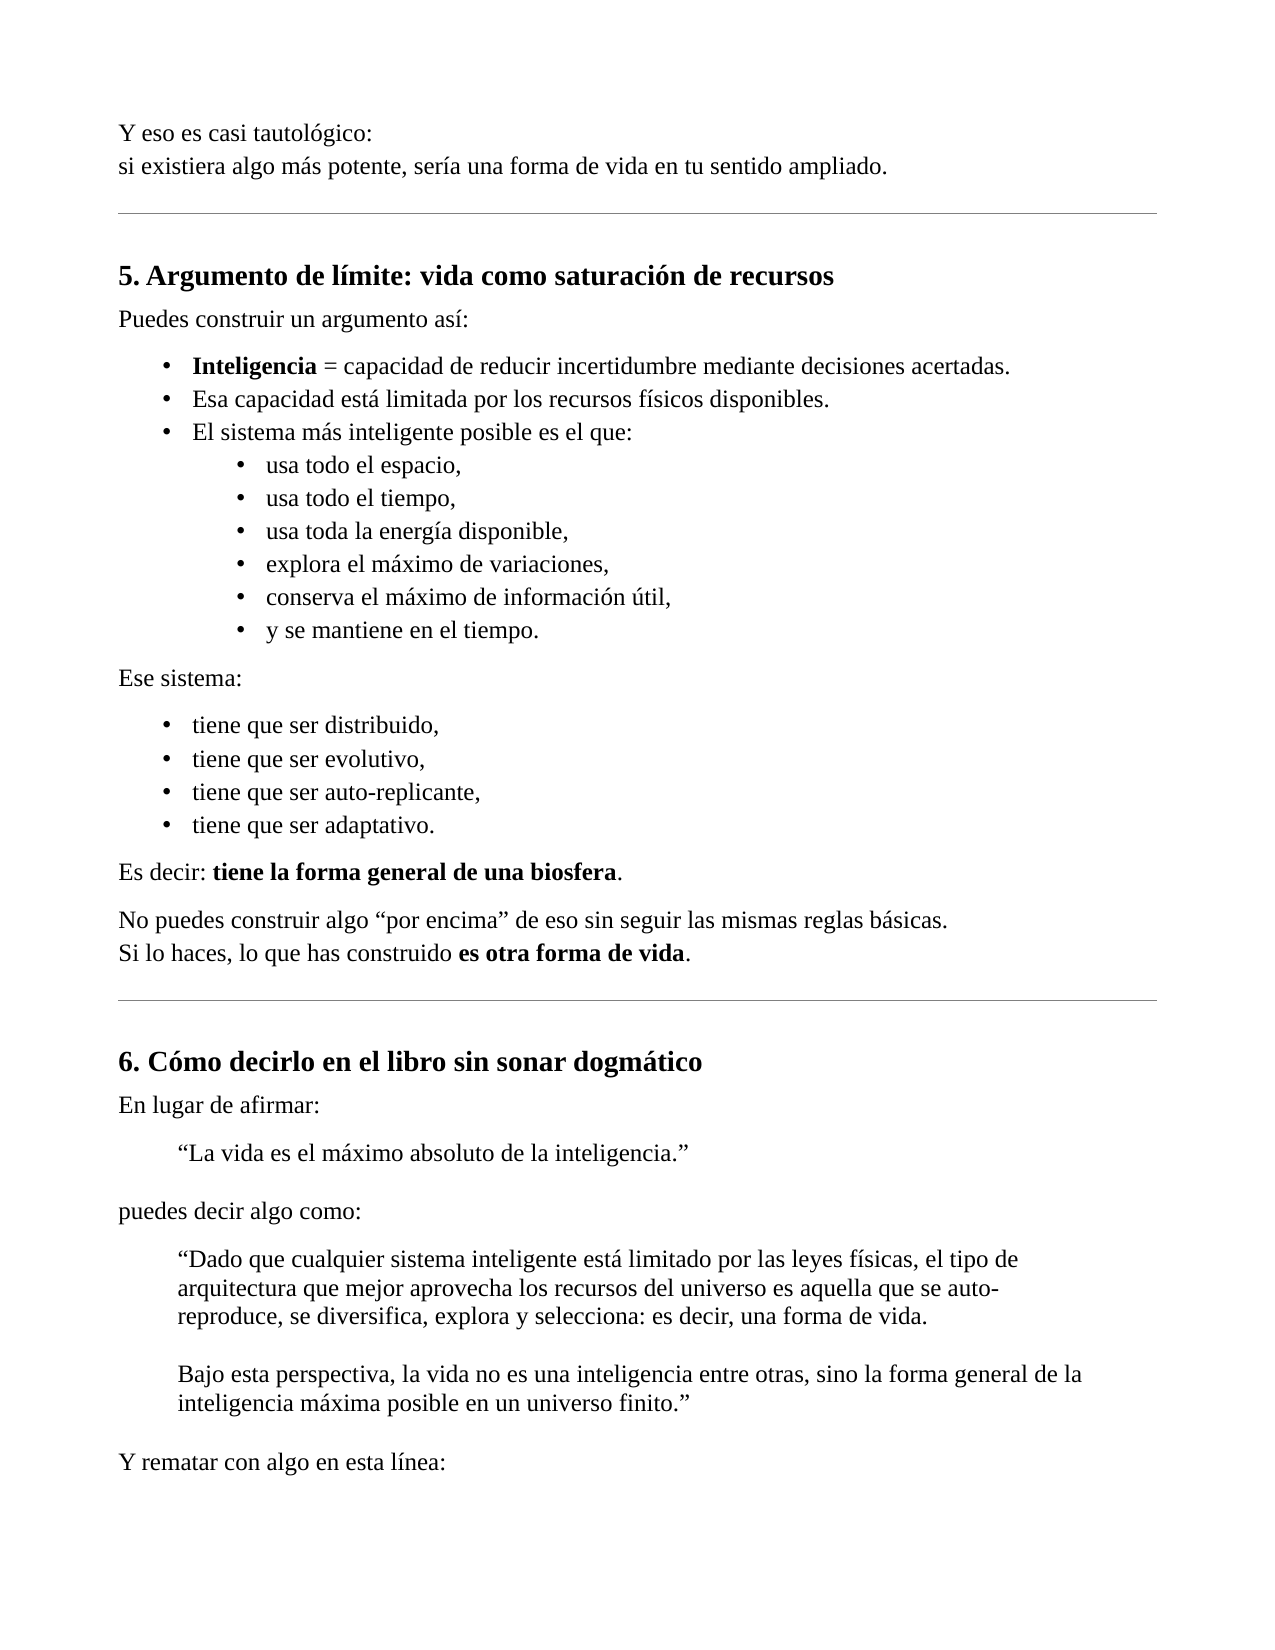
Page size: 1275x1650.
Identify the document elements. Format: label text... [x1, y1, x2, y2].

list usa todo el tiempo, [236, 483, 1157, 512]
list tiene que ser adaptativo. [162, 810, 1157, 838]
subtitle 5. Argumento de límite: vida como saturación de recursos [118, 258, 1157, 291]
list tiene que ser auto-replicante, [162, 777, 1157, 805]
list explora el máximo de variaciones, [236, 549, 1157, 578]
list tiene que ser evolutivo, [162, 744, 1157, 772]
text Puedes construir un argumento así: [118, 304, 1157, 332]
list tiene que ser distribuido, [162, 711, 1157, 739]
list y se mantiene en el tiempo. [236, 615, 1157, 644]
list usa todo el espacio, [236, 450, 1157, 479]
text Es decir: tiene la forma general de una biosfera. [118, 857, 1157, 886]
subtitle 6. Cómo decirlo en el libro sin sonar dogmático [118, 1044, 1157, 1078]
list Esa capacidad está limitada por los recursos físicos disponibles. [162, 384, 1157, 413]
text Y eso es casi tautológico: si existiera algo más potente, sería una forma de vida en tu sentido ampliado. [118, 118, 1157, 180]
text No puedes construir algo “por encima” de eso sin seguir las mismas reglas básicas. Si lo haces, lo que has construido es otra forma de vida. [118, 905, 1157, 967]
text “La vida es el máximo absoluto de la inteligencia.” [177, 1138, 1098, 1167]
list usa toda la energía disponible, [236, 516, 1157, 545]
text puedes decir algo como: [118, 1196, 1157, 1225]
text Bajo esta perspectiva, la vida no es una inteligencia entre otras, sino la forma general de la inteligencia máxima posible en un universo finito.” [177, 1359, 1098, 1417]
text Y rematar con algo en esta línea: [118, 1447, 1157, 1475]
text Ese sistema: [118, 663, 1157, 692]
text “Dado que cualquier sistema inteligente está limitado por las leyes físicas, el tipo de arquitectura que mejor aprovecha los recursos del universo es aquella que se auto-reproduce, se diversifica, explora y selecciona: es decir, una forma de vida. [177, 1244, 1098, 1330]
list Inteligencia = capacidad de reducir incertidumbre mediante decisiones acertadas. [162, 351, 1157, 380]
text En lugar de afirmar: [118, 1090, 1157, 1119]
list El sistema más inteligente posible es el que: [162, 417, 1157, 446]
list conserva el máximo de información útil, [236, 582, 1157, 611]
